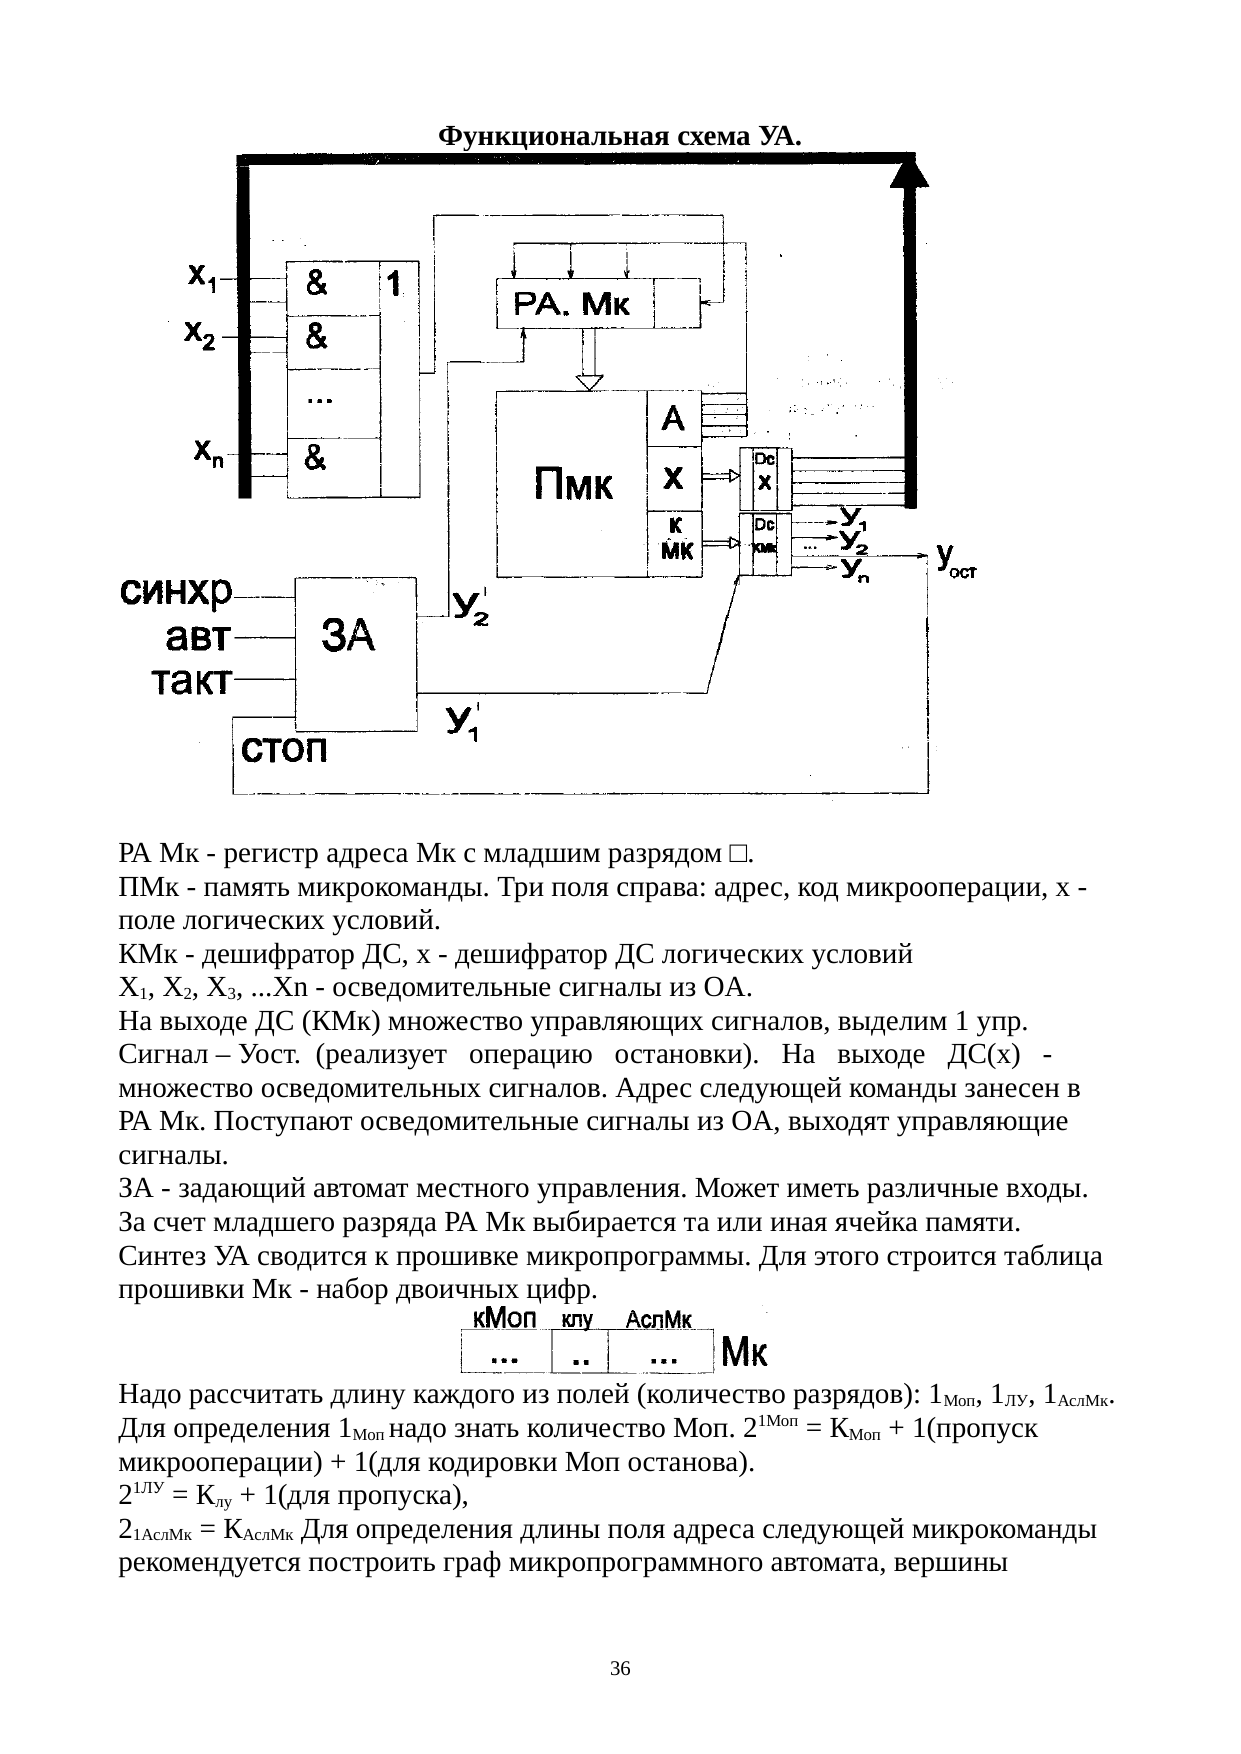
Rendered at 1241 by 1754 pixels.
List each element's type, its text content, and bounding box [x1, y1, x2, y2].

text ПМк - память микрокоманды. Три поля справа: адрес, код микрооперации, x - поле логических условий. [118, 869, 1122, 936]
text X1, Х2, Х3, ...Хn - осведомительные сигналы из OA. [118, 969, 1122, 1003]
text ЗА - задающий автомат местного управления. Может иметь различные входы. [118, 1171, 1122, 1204]
text КМк - дешифратор ДС, х - дешифратор ДС логических условий [118, 936, 1122, 969]
text 21ЛУ = Клу + 1(для пропуска), [118, 1477, 1122, 1511]
text За счет младшего разряда РА Мк выбирается та или иная ячейка памяти. [118, 1204, 1122, 1238]
text РА Мк - регистр адреса Мк с младшим разрядом □. [118, 835, 1122, 869]
text Надо рассчитать длину каждого из полей (количество разрядов): 1Моп, 1ЛУ, 1АслМк. [118, 1377, 1122, 1410]
picture [118, 151, 978, 801]
text Функциональная схема УА. [118, 118, 1122, 152]
text 21АслМк = КАслМк Для определения длины поля адреса следующей микрокоманды рекомендуется построить граф микропрограммного автомата, вершины [118, 1511, 1122, 1578]
text микрооперации) + 1(для кодировки Моп останова). [118, 1444, 1122, 1477]
picture [457, 1304, 782, 1377]
text Для определения 1Моп надо знать количество Моп. 21Моп = КМоп + 1(пропуск [118, 1410, 1122, 1444]
text Синтез УА сводится к прошивке микропрограммы. Для этого строится таблица прошивки Мк - набор двоичных цифр. [118, 1238, 1122, 1305]
text На выходе ДС (КМк) множество управляющих сигналов, выделим 1 упр. Сигнал – Уост. (реализует операцию остановки). На выходе ДС(х) - множество осведомительных сигналов. Адрес следующей команды занесен в РА Мк. Поступают осведомительные сигналы из OA, выходят управляющие сигналы. [118, 1003, 1122, 1171]
